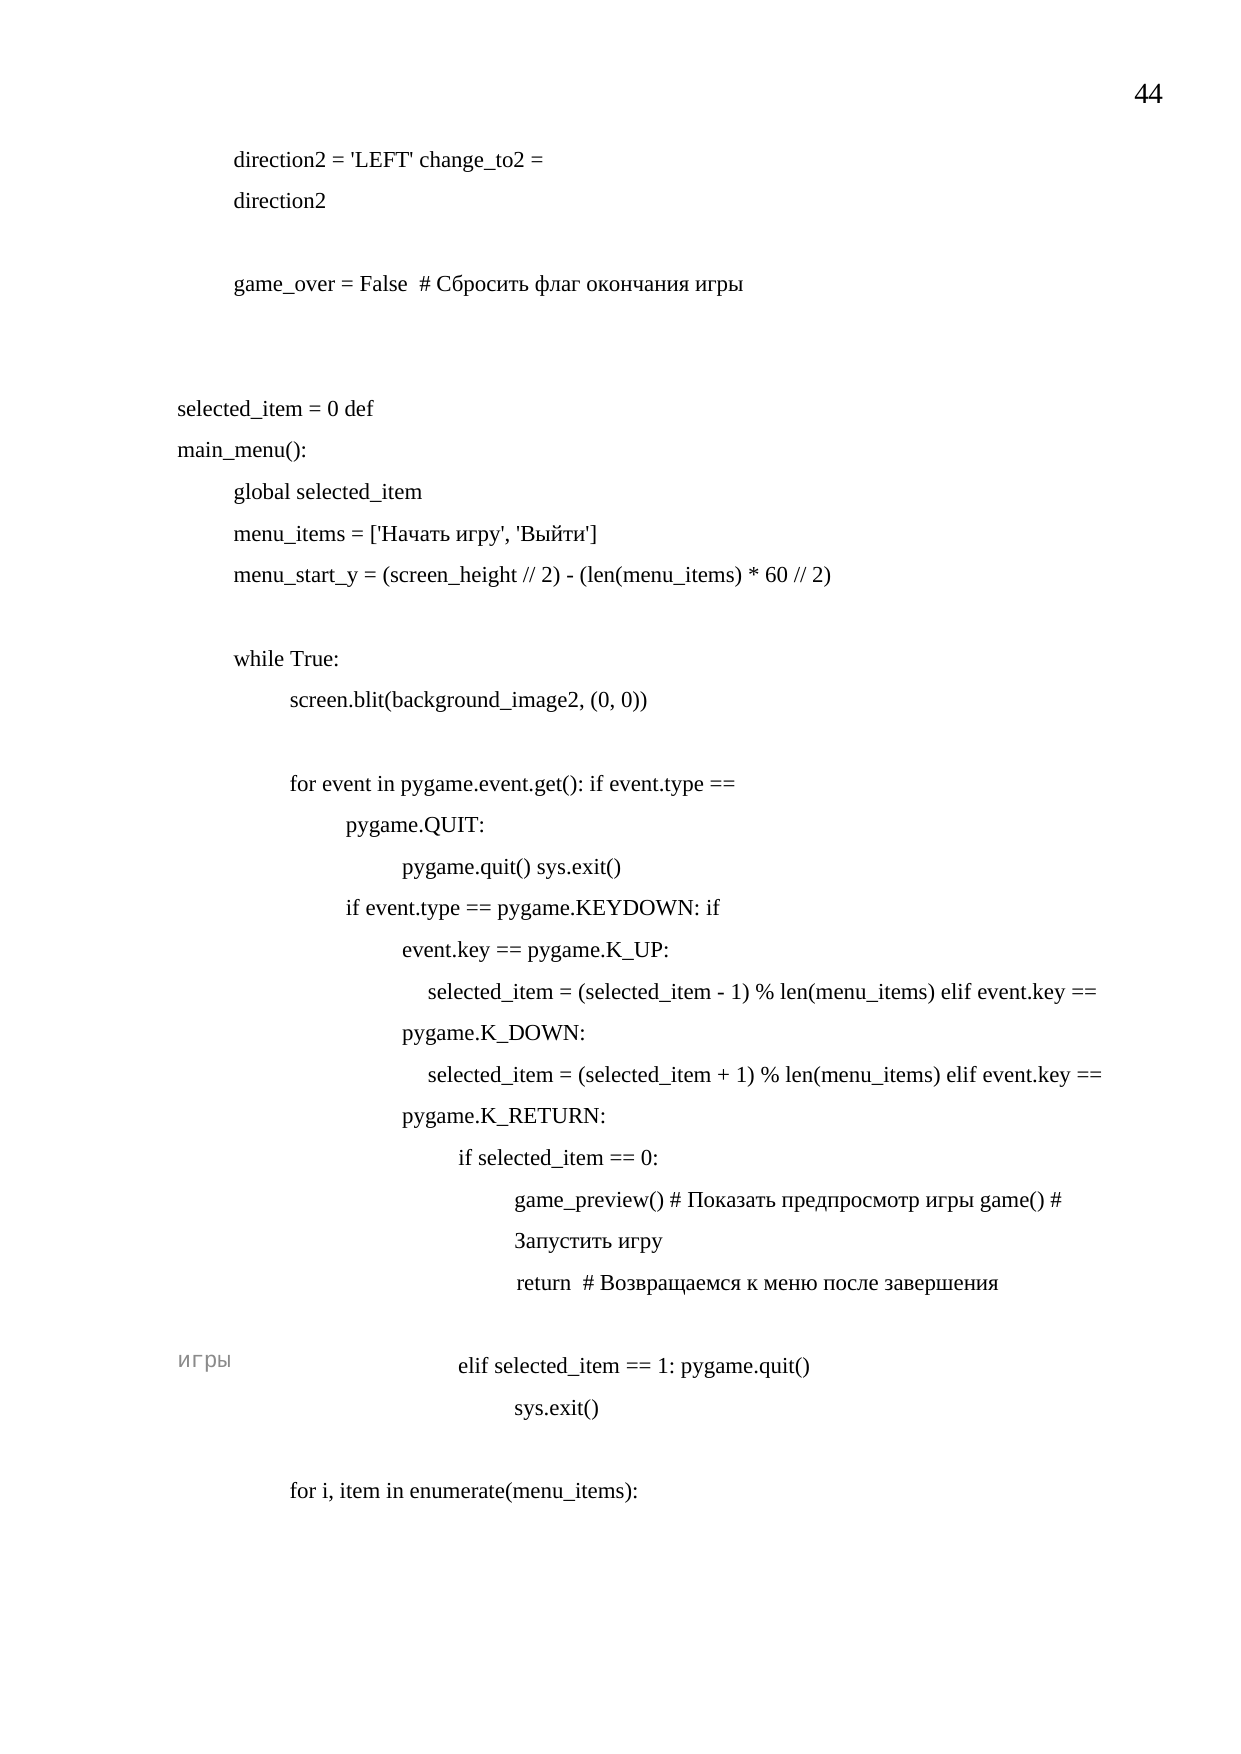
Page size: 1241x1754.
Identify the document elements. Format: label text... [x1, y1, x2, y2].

text elif selected_item == 1: pygame.quit() sys.exit() [458, 1352, 811, 1420]
text if selected_item == 0: [458, 1144, 1182, 1171]
text while True: [233, 645, 1182, 671]
text игры [177, 1348, 237, 1374]
text global selected_item [233, 478, 1182, 504]
text game_over = False # Сбросить флаг окончания игры [233, 271, 1182, 297]
text menu_items = ['Начать игру', 'Выйти'] [233, 520, 1182, 546]
text pygame.quit() sys.exit() [402, 853, 711, 879]
text selected_item = (selected_item - 1) % len(menu_items) elif event.key == pygame.K_DOWN: [402, 978, 1182, 1046]
text selected_item = (selected_item + 1) % len(menu_items) elif event.key == pygame.K_RETURN: [402, 1061, 1182, 1129]
text return # Возвращаемся к меню после завершения [516, 1269, 1182, 1296]
text menu_start_y = (screen_height // 2) - (len(menu_items) * 60 // 2) [233, 562, 1182, 588]
text for event in pygame.event.get(): if event.type == pygame.QUIT: [289, 769, 754, 837]
text if event.type == pygame.KEYDOWN: if event.key == pygame.K_UP: [346, 894, 811, 962]
text for i, item in enumerate(menu_items): [289, 1477, 1182, 1503]
text screen.blit(background_image2, (0, 0)) [289, 686, 1182, 713]
text game_preview() # Показать предпросмотр игры game() # Запустить игру [514, 1186, 1133, 1254]
text selected_item = 0 def main_menu(): [177, 395, 450, 463]
text direction2 = 'LEFT' change_to2 = direction2 [233, 146, 587, 214]
